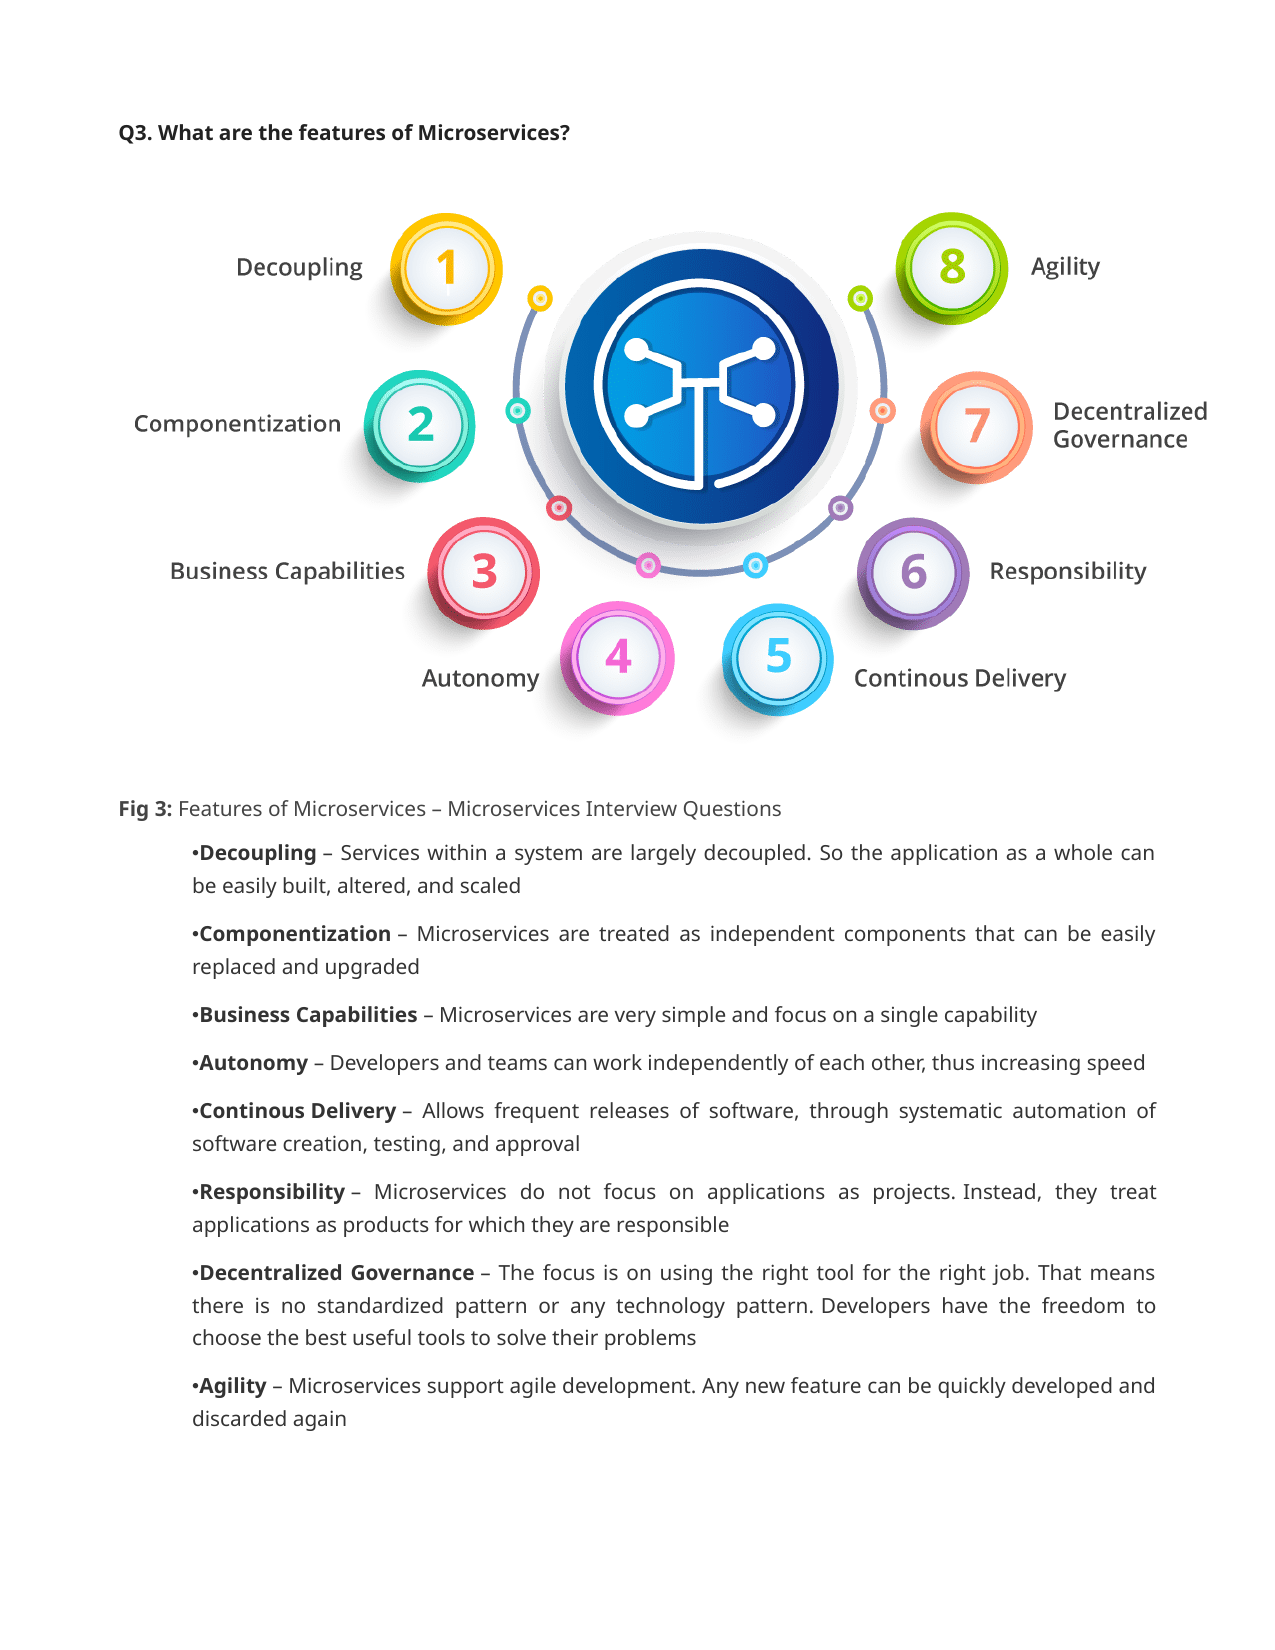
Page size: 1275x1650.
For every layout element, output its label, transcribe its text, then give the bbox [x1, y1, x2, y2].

list Decentralized Governance – The focus is on using the right tool for the right job. That means there is no standardized pattern or any technology pattern. Developers have the freedom to choose the best useful tools to solve their problems [118, 1258, 1157, 1352]
list Continous Delivery – Allows frequent releases of software, through systematic automation of software creation, testing, and approval [118, 1097, 1157, 1158]
list Business Capabilities – Microservices are very simple and focus on a single capability [118, 1000, 1157, 1028]
text Fig 3: Features of Microservices – Microservices Interview Questions [118, 782, 1157, 823]
picture [118, 165, 1222, 767]
list Decoupling – Services within a system are largely decoupled. So the application as a whole can be easily built, altered, and scaled [118, 838, 1157, 899]
list Agility – Microservices support agile development. Any new feature can be quickly developed and discarded again [118, 1372, 1157, 1433]
list Autonomy – Developers and teams can work independently of each other, thus increasing speed [118, 1048, 1157, 1077]
subtitle Q3. What are the features of Microservices? [118, 118, 1157, 147]
list Responsibility – Microservices do not focus on applications as projects. Instead, they treat applications as products for which they are responsible [118, 1177, 1157, 1238]
list Componentization – Microservices are treated as independent components that can be easily replaced and upgraded [118, 919, 1157, 980]
